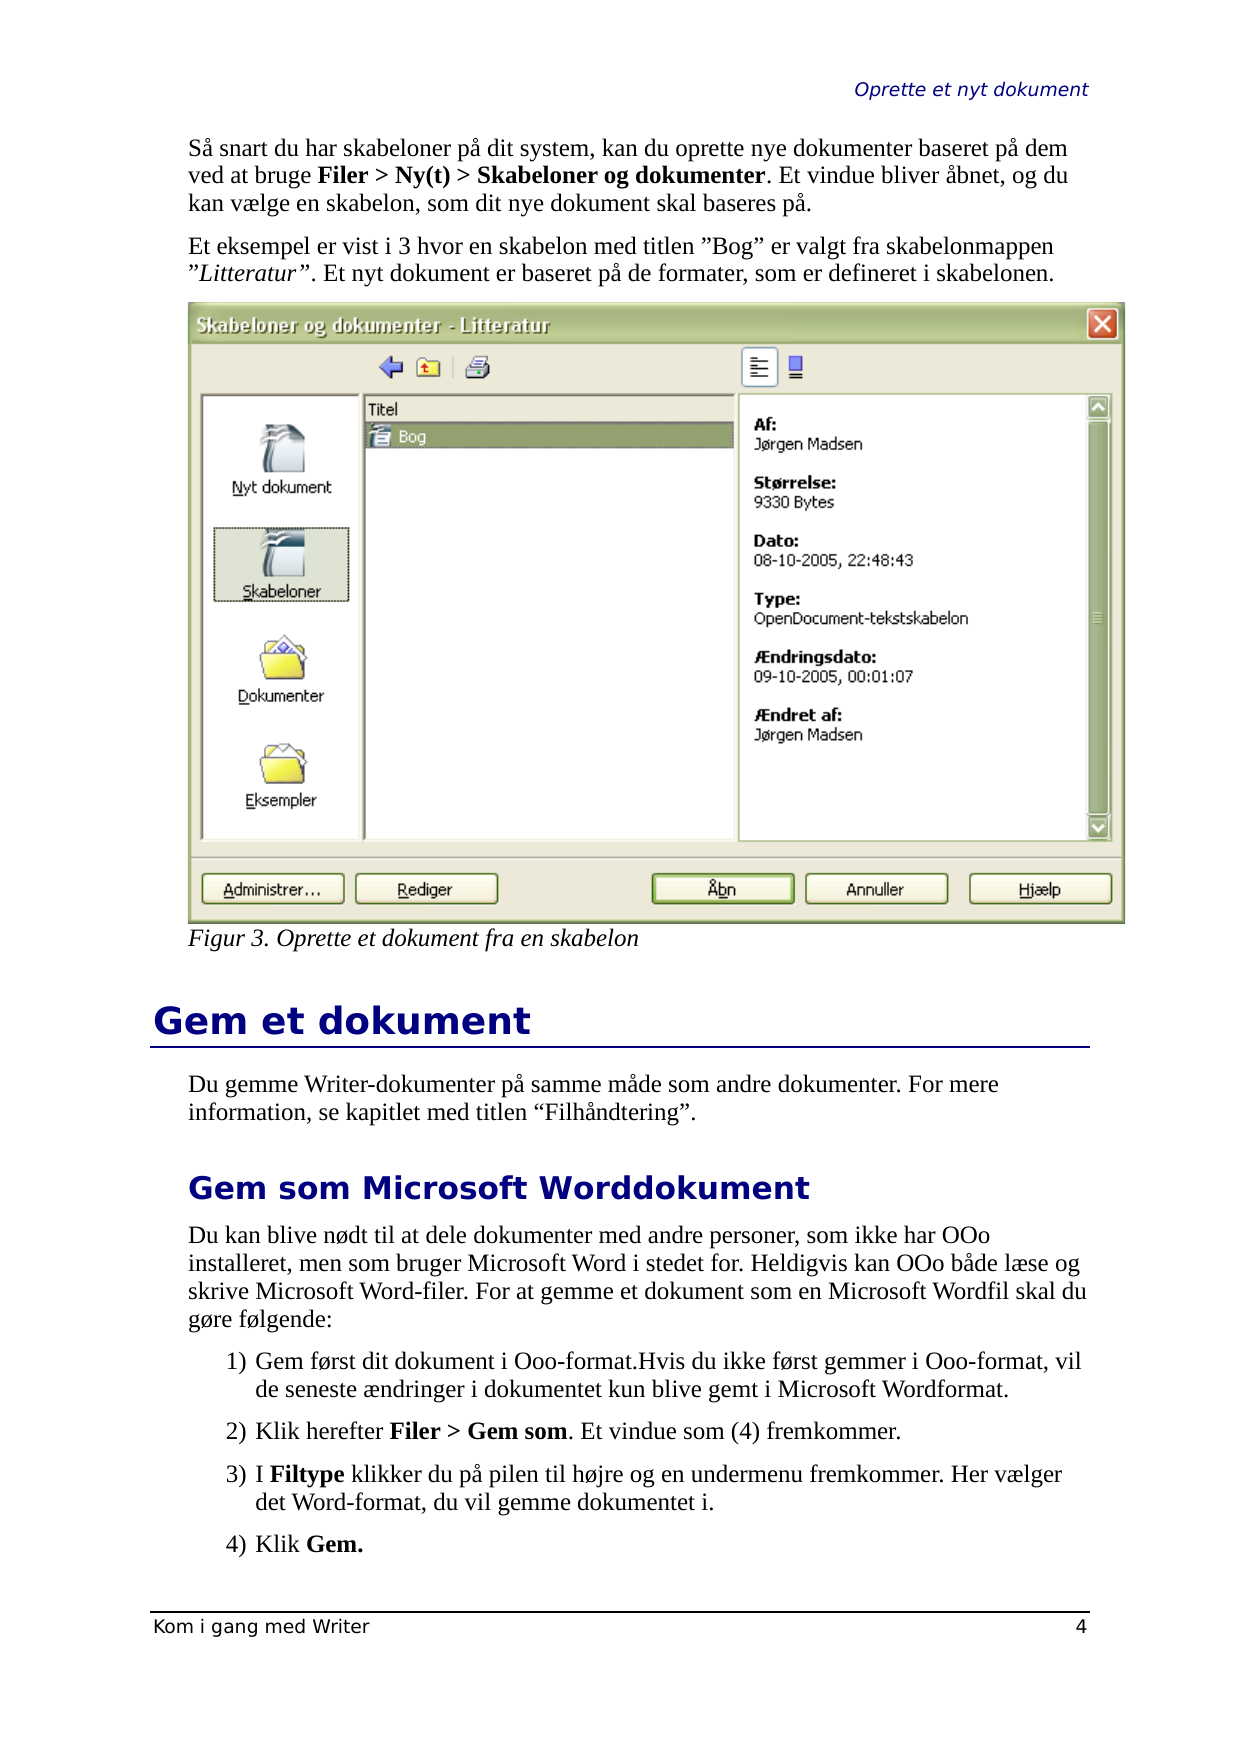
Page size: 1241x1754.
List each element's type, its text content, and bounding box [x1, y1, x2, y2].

text Du gemme Writer-dokumenter på samme måde som andre dokumenter. For mere information, se kapitlet med titlen “Filhåndtering”. [188, 1070, 1090, 1126]
subtitle Gem et dokument [150, 996, 1090, 1046]
list Klik herefter Filer > Gem som. Et vindue som (Figur 4) fremkommer. [226, 1417, 1090, 1445]
list I Filtype klikker du på pilen til højre og en undermenu fremkommer. Her vælger det Word-format, du vil gemme dokumentet i. [226, 1460, 1090, 1515]
list Gem først dit dokument i Ooo-format.Hvis du ikke først gemmer i Ooo-format, vil de seneste ændringer i dokumentet kun blive gemt i Microsoft Wordformat. [226, 1347, 1090, 1403]
text Figur 3. Oprette et dokument fra en skabelon [188, 924, 1125, 952]
text Så snart du har skabeloner på dit system, kan du oprette nye dokumenter baseret på dem ved at bruge Filer > Ny(t) > Skabeloner og dokumenter. Et vindue bliver åbnet, og du kan vælge en skabelon, som dit nye dokument skal baseres på. [188, 134, 1090, 217]
text Du kan blive nødt til at dele dokumenter med andre personer, som ikke har OOo installeret, men som bruger Microsoft Word i stedet for. Heldigvis kan OOo både læse og skrive Microsoft Word-filer. For at gemme et dokument som en Microsoft Wordfil skal du gøre følgende: [188, 1222, 1090, 1332]
text Et eksempel er vist i Figur 3 hvor en skabelon med titlen ”Bog” er valgt fra skabelonmappen ”Litteratur”. Et nyt dokument er baseret på de formater, som er defineret i skabelonen. [188, 232, 1090, 287]
list Klik Gem. [226, 1530, 1090, 1558]
subtitle Gem som Microsoft Worddokument [188, 1171, 1090, 1207]
picture [187, 302, 1125, 924]
